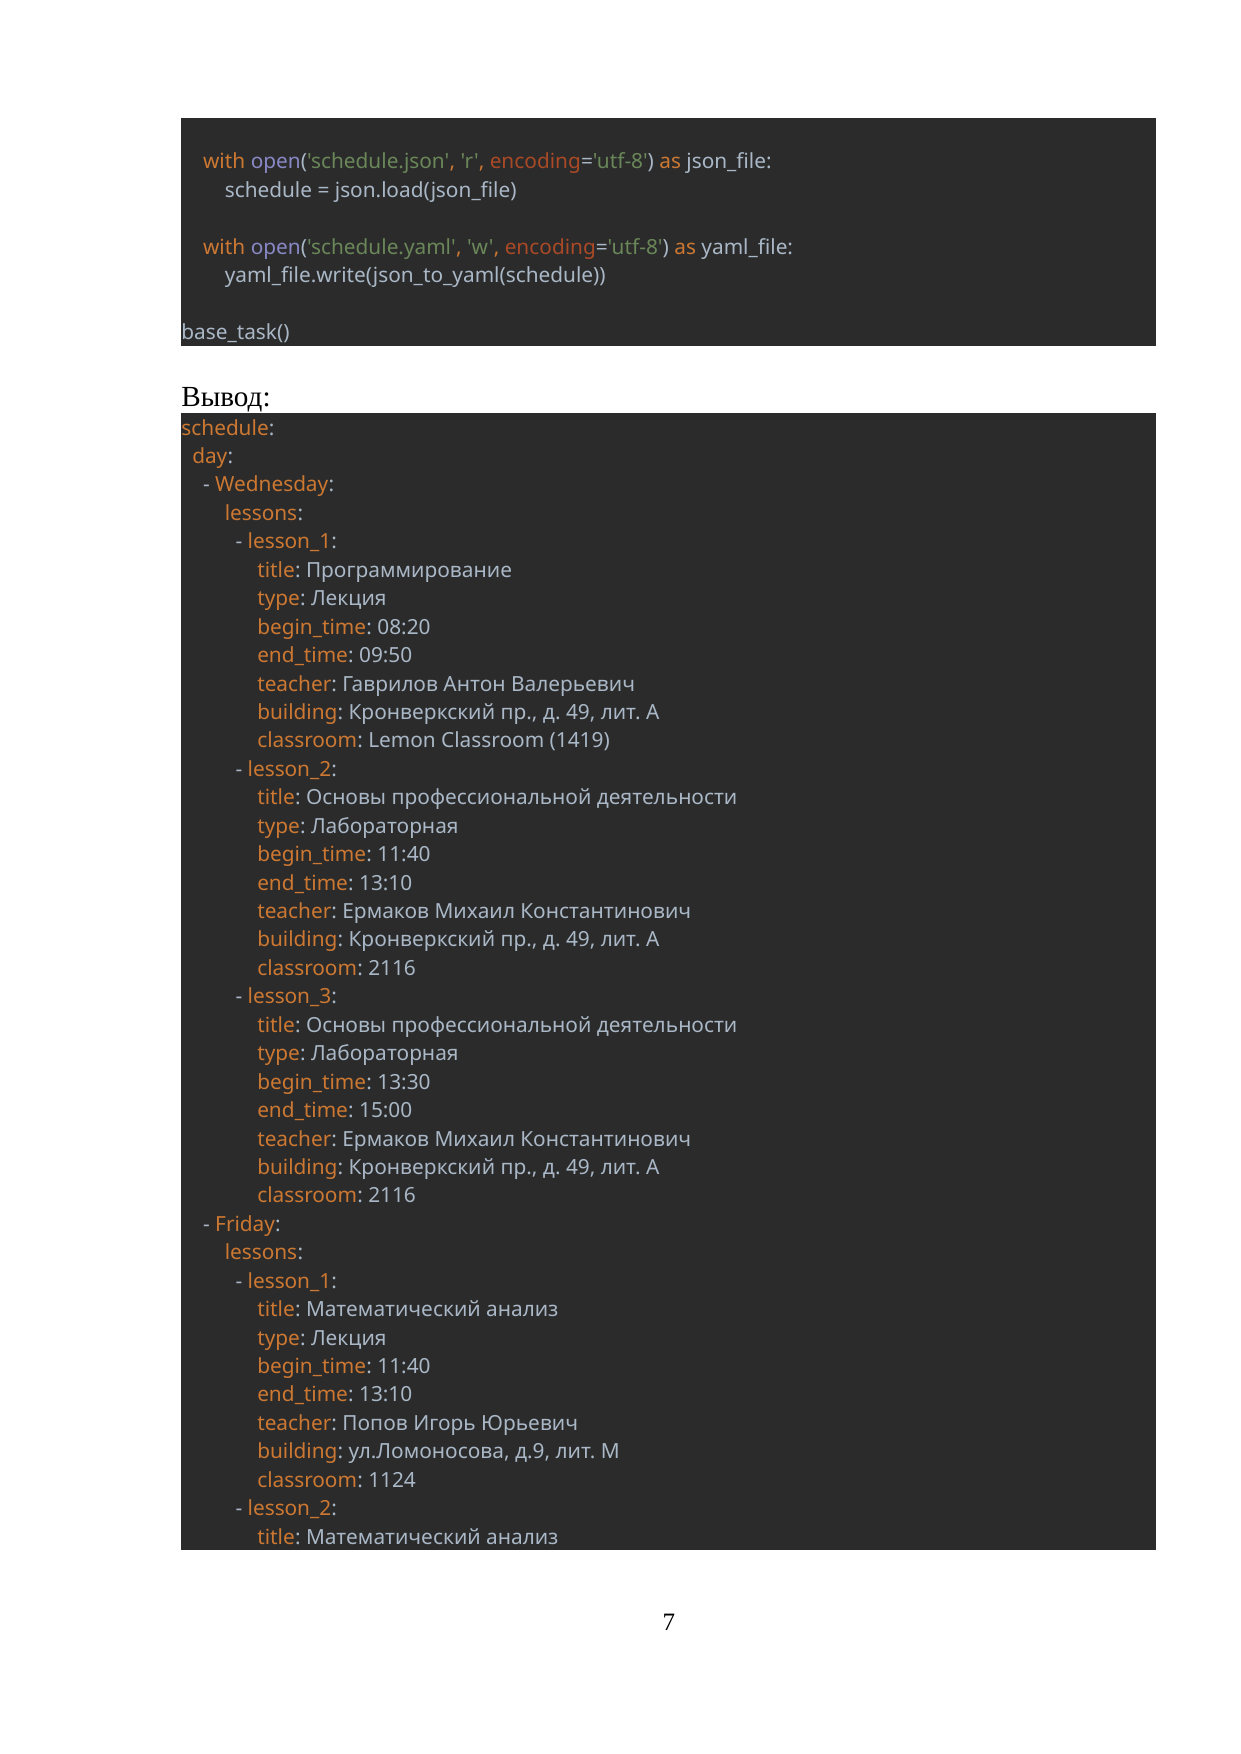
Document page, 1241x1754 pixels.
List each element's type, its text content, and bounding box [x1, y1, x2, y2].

text Вывод: [181, 379, 1156, 413]
text with open('schedule.json', 'r', encoding='utf-8') as json_file: schedule = json.load(json_file) with open('schedule.yaml', 'w', encoding='utf-8') as yaml_file: yaml_file.write(json_to_yaml(schedule)) base_task() [181, 118, 1156, 346]
text schedule: day: - Wednesday: lessons: - lesson_1: title: Программирование type: Лекция begin_time: 08:20 end_time: 09:50 teacher: Гаврилов Антон Валерьевич building: Кронверкский пр., д. 49, лит. А classroom: Lemon Classroom (1419) - lesson_2: title: Основы профессиональной деятельности type: Лабораторная begin_time: 11:40 end_time: 13:10 teacher: Ермаков Михаил Константинович building: Кронверкский пр., д. 49, лит. А classroom: 2116 - lesson_3: title: Основы профессиональной деятельности type: Лабораторная begin_time: 13:30 end_time: 15:00 teacher: Ермаков Михаил Константинович building: Кронверкский пр., д. 49, лит. А classroom: 2116 - Friday: lessons: - lesson_1: title: Математический анализ type: Лекция begin_time: 11:40 end_time: 13:10 teacher: Попов Игорь Юрьевич building: ул.Ломоносова, д.9, лит. M classroom: 1124 - lesson_2: title: Математический анализ [181, 413, 1156, 1550]
